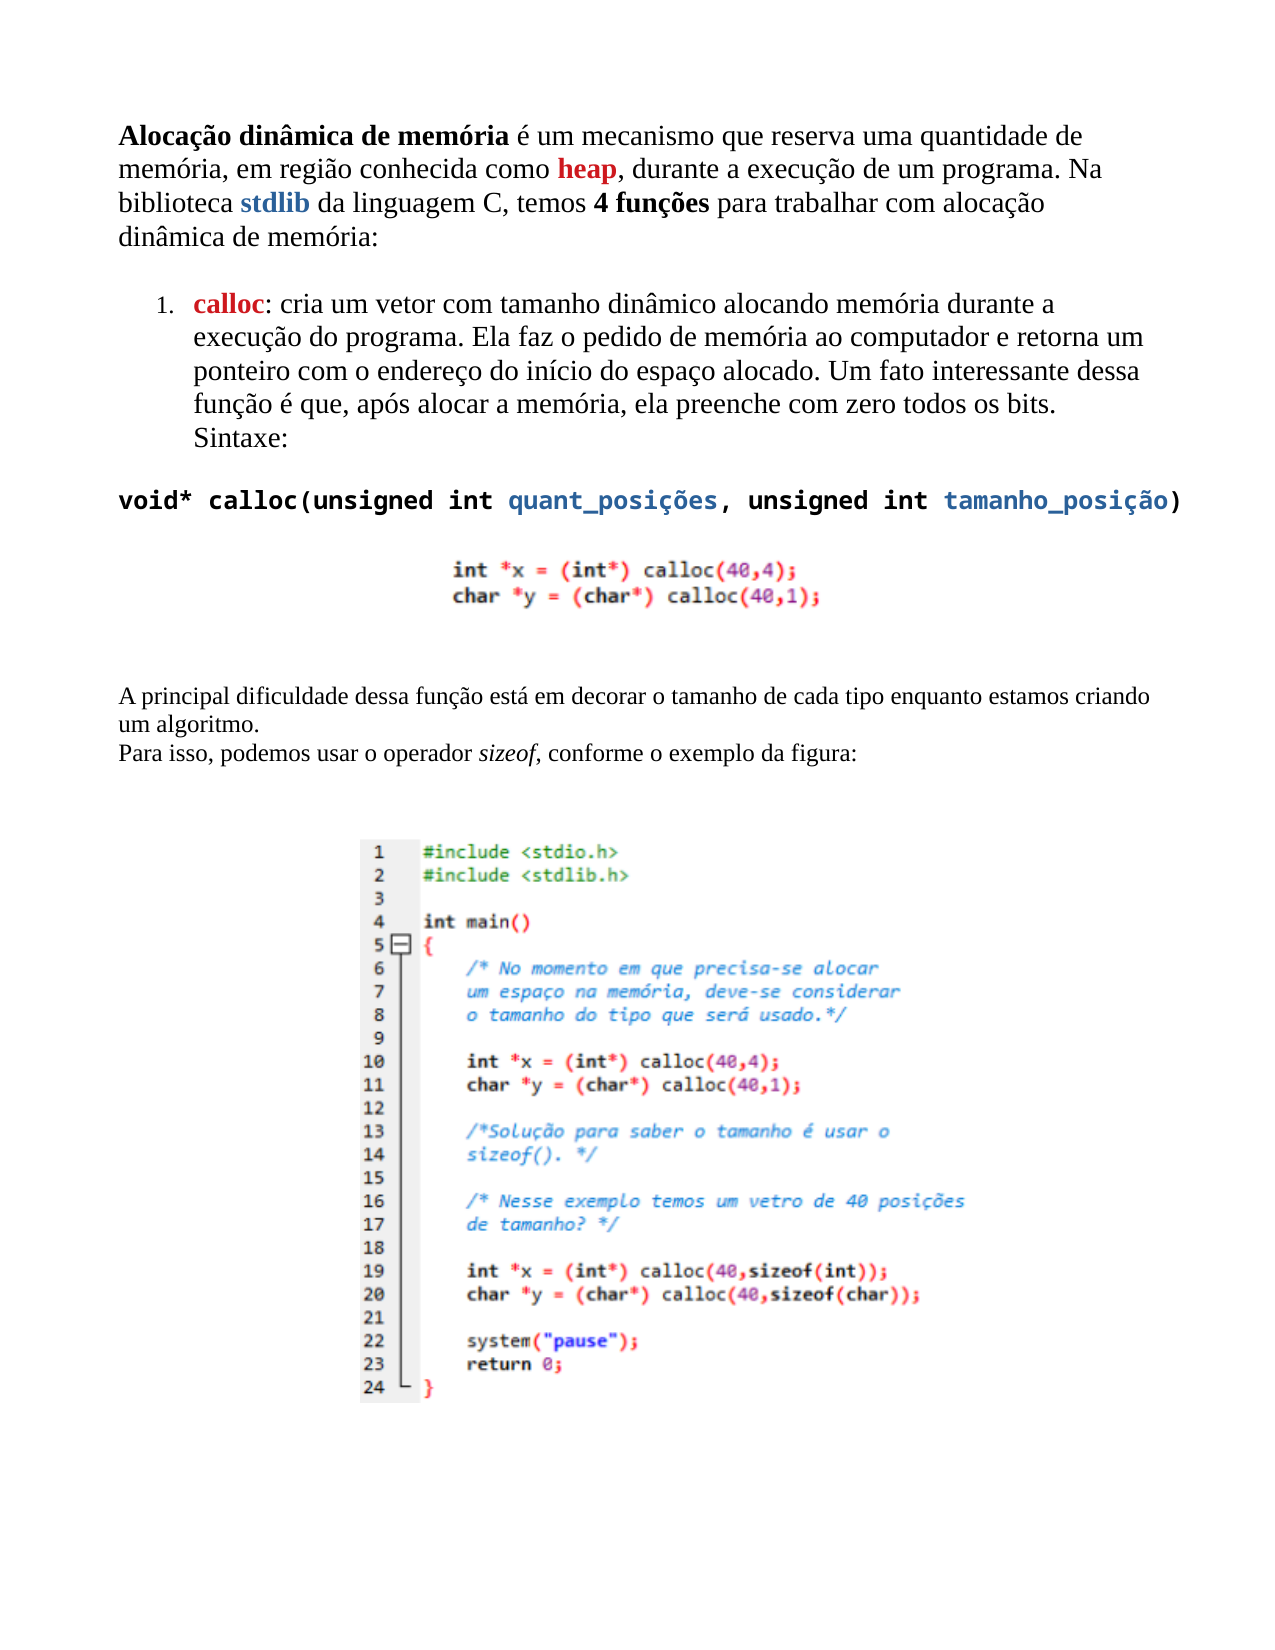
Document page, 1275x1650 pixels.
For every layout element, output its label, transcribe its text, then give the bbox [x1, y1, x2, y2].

list void* calloc(unsigned int quant_posições, unsigned int tamanho_posição) [118, 482, 1210, 545]
picture [360, 835, 987, 1403]
picture [443, 554, 833, 617]
text Alocação dinâmica de memória é um mecanismo que reserva uma quantidade de memória, em região conhecida como heap, durante a execução de um programa. Na biblioteca stdlib da linguagem C, temos 4 funções para trabalhar com alocação dinâmica de memória: [118, 118, 1157, 252]
text A principal dificuldade dessa função está em decorar o tamanho de cada tipo enquanto estamos criando um algoritmo. Para isso, podemos usar o operador sizeof, conforme o exemplo da figura: [118, 681, 1157, 767]
list calloc: cria um vetor com tamanho dinâmico alocando memória durante a execução do programa. Ela faz o pedido de memória ao computador e retorna um ponteiro com o endereço do início do espaço alocado. Um fato interessante dessa função é que, após alocar a memória, ela preenche com zero todos os bits. Sintaxe: [156, 286, 1157, 482]
